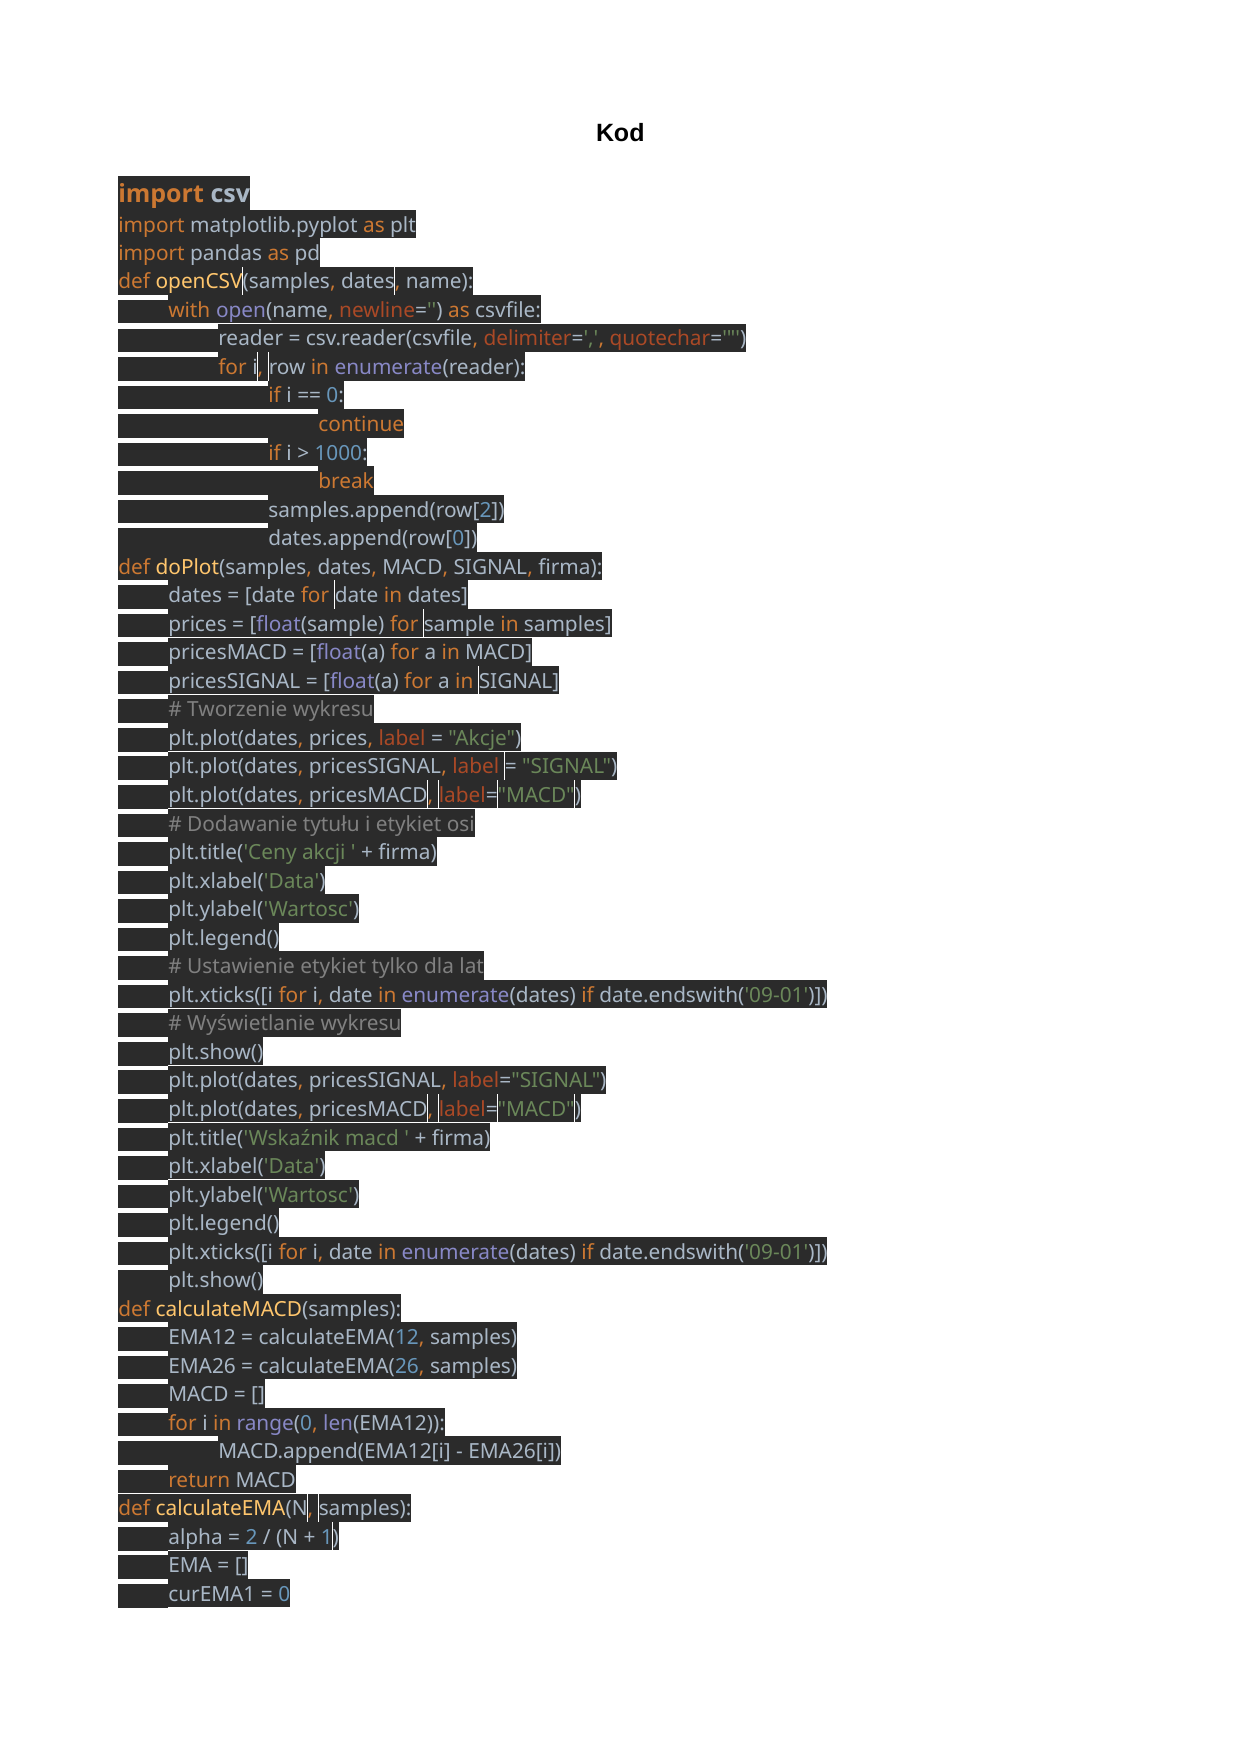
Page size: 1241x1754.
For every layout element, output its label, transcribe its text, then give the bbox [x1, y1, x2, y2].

text dates.append(row[0]) [118, 523, 1122, 552]
text samples.append(row[2]) [118, 495, 1122, 523]
text plt.xticks([i for i, date in enumerate(dates) if date.endswith('09-01')]) [118, 1237, 1122, 1265]
text plt.xlabel('Data') [118, 1151, 1122, 1180]
text break [118, 466, 1122, 495]
text plt.legend() [118, 1208, 1122, 1237]
text plt.plot(dates, prices, label = "Akcje") [118, 723, 1122, 752]
text for i, row in enumerate(reader): [118, 352, 1122, 381]
text continue [118, 409, 1122, 438]
text curEMA1 = 0 [118, 1579, 1122, 1608]
text plt.ylabel('Wartosc') [118, 1180, 1122, 1208]
text # Tworzenie wykresu [118, 694, 1122, 723]
text Kod [118, 118, 1122, 147]
text plt.show() [118, 1037, 1122, 1066]
text plt.title('Wskaźnik macd ' + firma) [118, 1123, 1122, 1151]
text # Dodawanie tytułu i etykiet osi [118, 809, 1122, 837]
text plt.plot(dates, pricesSIGNAL, label="SIGNAL") [118, 1066, 1122, 1094]
text if i == 0: [118, 381, 1122, 409]
text def doPlot(samples, dates, MACD, SIGNAL, firma): [118, 552, 1122, 580]
text reader = csv.reader(csvfile, delimiter=',', quotechar='"') [118, 323, 1122, 352]
text prices = [float(sample) for sample in samples] [118, 609, 1122, 637]
text for i in range(0, len(EMA12)): [118, 1408, 1122, 1436]
text plt.plot(dates, pricesSIGNAL, label = "SIGNAL") [118, 752, 1122, 780]
text import matplotlib.pyplot as plt [118, 210, 1122, 238]
text plt.title('Ceny akcji ' + firma) [118, 837, 1122, 866]
text # Ustawienie etykiet tylko dla lat [118, 951, 1122, 980]
text plt.ylabel('Wartosc') [118, 894, 1122, 923]
text plt.xticks([i for i, date in enumerate(dates) if date.endswith('09-01')]) [118, 980, 1122, 1008]
text pricesMACD = [float(a) for a in MACD] [118, 637, 1122, 666]
text pricesSIGNAL = [float(a) for a in SIGNAL] [118, 666, 1122, 694]
text def openCSV(samples, dates, name): [118, 267, 1122, 295]
text alpha = 2 / (N + 1) [118, 1522, 1122, 1551]
text dates = [date for date in dates] [118, 580, 1122, 609]
text plt.legend() [118, 923, 1122, 951]
text plt.plot(dates, pricesMACD, label="MACD") [118, 1094, 1122, 1123]
text EMA12 = calculateEMA(12, samples) [118, 1322, 1122, 1351]
text return MACD [118, 1465, 1122, 1493]
text EMA = [] [118, 1551, 1122, 1579]
text plt.show() [118, 1265, 1122, 1294]
text def calculateMACD(samples): [118, 1294, 1122, 1322]
text MACD = [] [118, 1379, 1122, 1408]
text plt.xlabel('Data') [118, 866, 1122, 894]
text plt.plot(dates, pricesMACD, label="MACD") [118, 780, 1122, 809]
text def calculateEMA(N, samples): [118, 1493, 1122, 1522]
text with open(name, newline='') as csvfile: [118, 295, 1122, 323]
text # Wyświetlanie wykresu [118, 1008, 1122, 1037]
text MACD.append(EMA12[i] - EMA26[i]) [118, 1436, 1122, 1465]
text if i > 1000: [118, 438, 1122, 466]
text import csv [118, 176, 1122, 210]
text EMA26 = calculateEMA(26, samples) [118, 1351, 1122, 1379]
text import pandas as pd [118, 238, 1122, 267]
